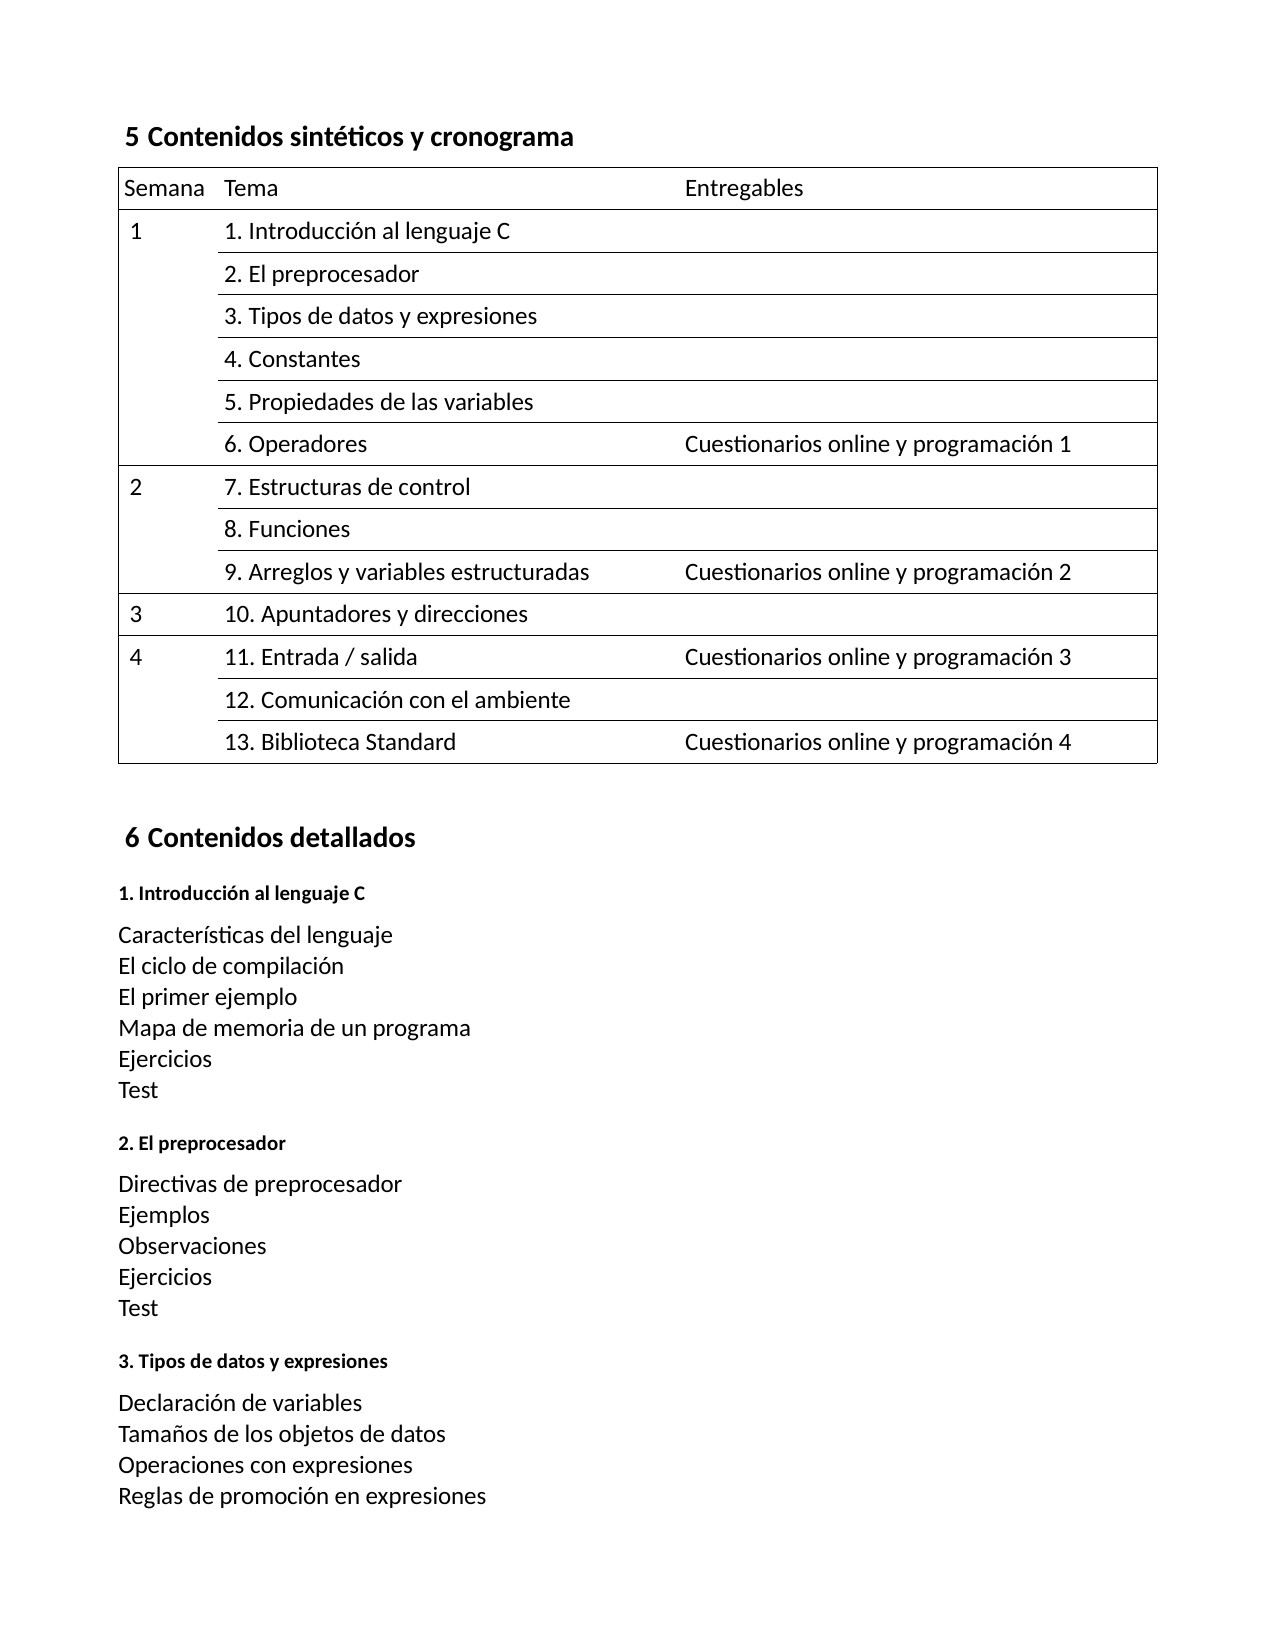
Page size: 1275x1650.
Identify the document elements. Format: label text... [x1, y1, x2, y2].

subtitle 1. Introducción al lenguaje C [118, 880, 1157, 906]
text Mapa de memoria de un programa [118, 1012, 1157, 1043]
table_cell [679, 253, 1157, 294]
table_cell 10. Apuntadores y direcciones [218, 594, 679, 635]
text El ciclo de compilación [118, 949, 1157, 981]
table_header Tema [218, 168, 679, 209]
table_cell Cuestionarios online y programación 3 [679, 636, 1157, 678]
text El primer ejemplo [118, 981, 1157, 1012]
table_cell 1 [119, 210, 218, 465]
subtitle 2. El preprocesador [118, 1130, 1157, 1156]
text Test [118, 1074, 1157, 1105]
table_cell 5. Propiedades de las variables [218, 381, 679, 422]
table_cell [679, 466, 1157, 507]
table_cell 9. Arreglos y variables estructuradas [218, 551, 679, 593]
table_cell 12. Comunicación con el ambiente [218, 679, 679, 720]
text Ejercicios [118, 1261, 1157, 1292]
table_cell 8. Funciones [218, 509, 679, 550]
table_cell [679, 594, 1157, 635]
table_cell 4 [119, 636, 218, 763]
table_cell 4. Constantes [218, 338, 679, 379]
text Directivas de preprocesador [118, 1168, 1157, 1199]
text Observaciones [118, 1230, 1157, 1261]
text Ejercicios [118, 1043, 1157, 1074]
text Características del lenguaje [118, 918, 1157, 949]
table_cell 6. Operadores [218, 423, 679, 465]
table_cell Cuestionarios online y programación 1 [679, 423, 1157, 465]
table_header Entregables [679, 168, 1157, 209]
text Reglas de promoción en expresiones [118, 1480, 1157, 1511]
table_header Semana [119, 168, 218, 209]
table_cell 2. El preprocesador [218, 253, 679, 294]
table_cell 2 [119, 466, 218, 593]
subtitle Contenidos sintéticos y cronograma [118, 118, 1157, 154]
text Operaciones con expresiones [118, 1449, 1157, 1480]
table_cell 13. Biblioteca Standard [218, 721, 679, 763]
table_cell [679, 295, 1157, 337]
table_cell 3. Tipos de datos y expresiones [218, 295, 679, 337]
table_cell [679, 381, 1157, 422]
subtitle 3. Tipos de datos y expresiones [118, 1348, 1157, 1374]
text Ejemplos [118, 1199, 1157, 1230]
text Tamaños de los objetos de datos [118, 1418, 1157, 1449]
table_cell 7. Estructuras de control [218, 466, 679, 507]
table_cell 1. Introducción al lenguaje C [218, 210, 679, 252]
table_cell 11. Entrada / salida [218, 636, 679, 678]
table_cell 3 [119, 594, 218, 635]
table_cell [679, 679, 1157, 720]
table_cell Cuestionarios online y programación 2 [679, 551, 1157, 593]
table_cell [679, 509, 1157, 550]
table_cell Cuestionarios online y programación 4 [679, 721, 1157, 763]
subtitle Contenidos detallados [118, 819, 1157, 855]
table_cell [679, 338, 1157, 379]
table_cell [679, 210, 1157, 252]
text Test [118, 1292, 1157, 1323]
text Declaración de variables [118, 1387, 1157, 1418]
